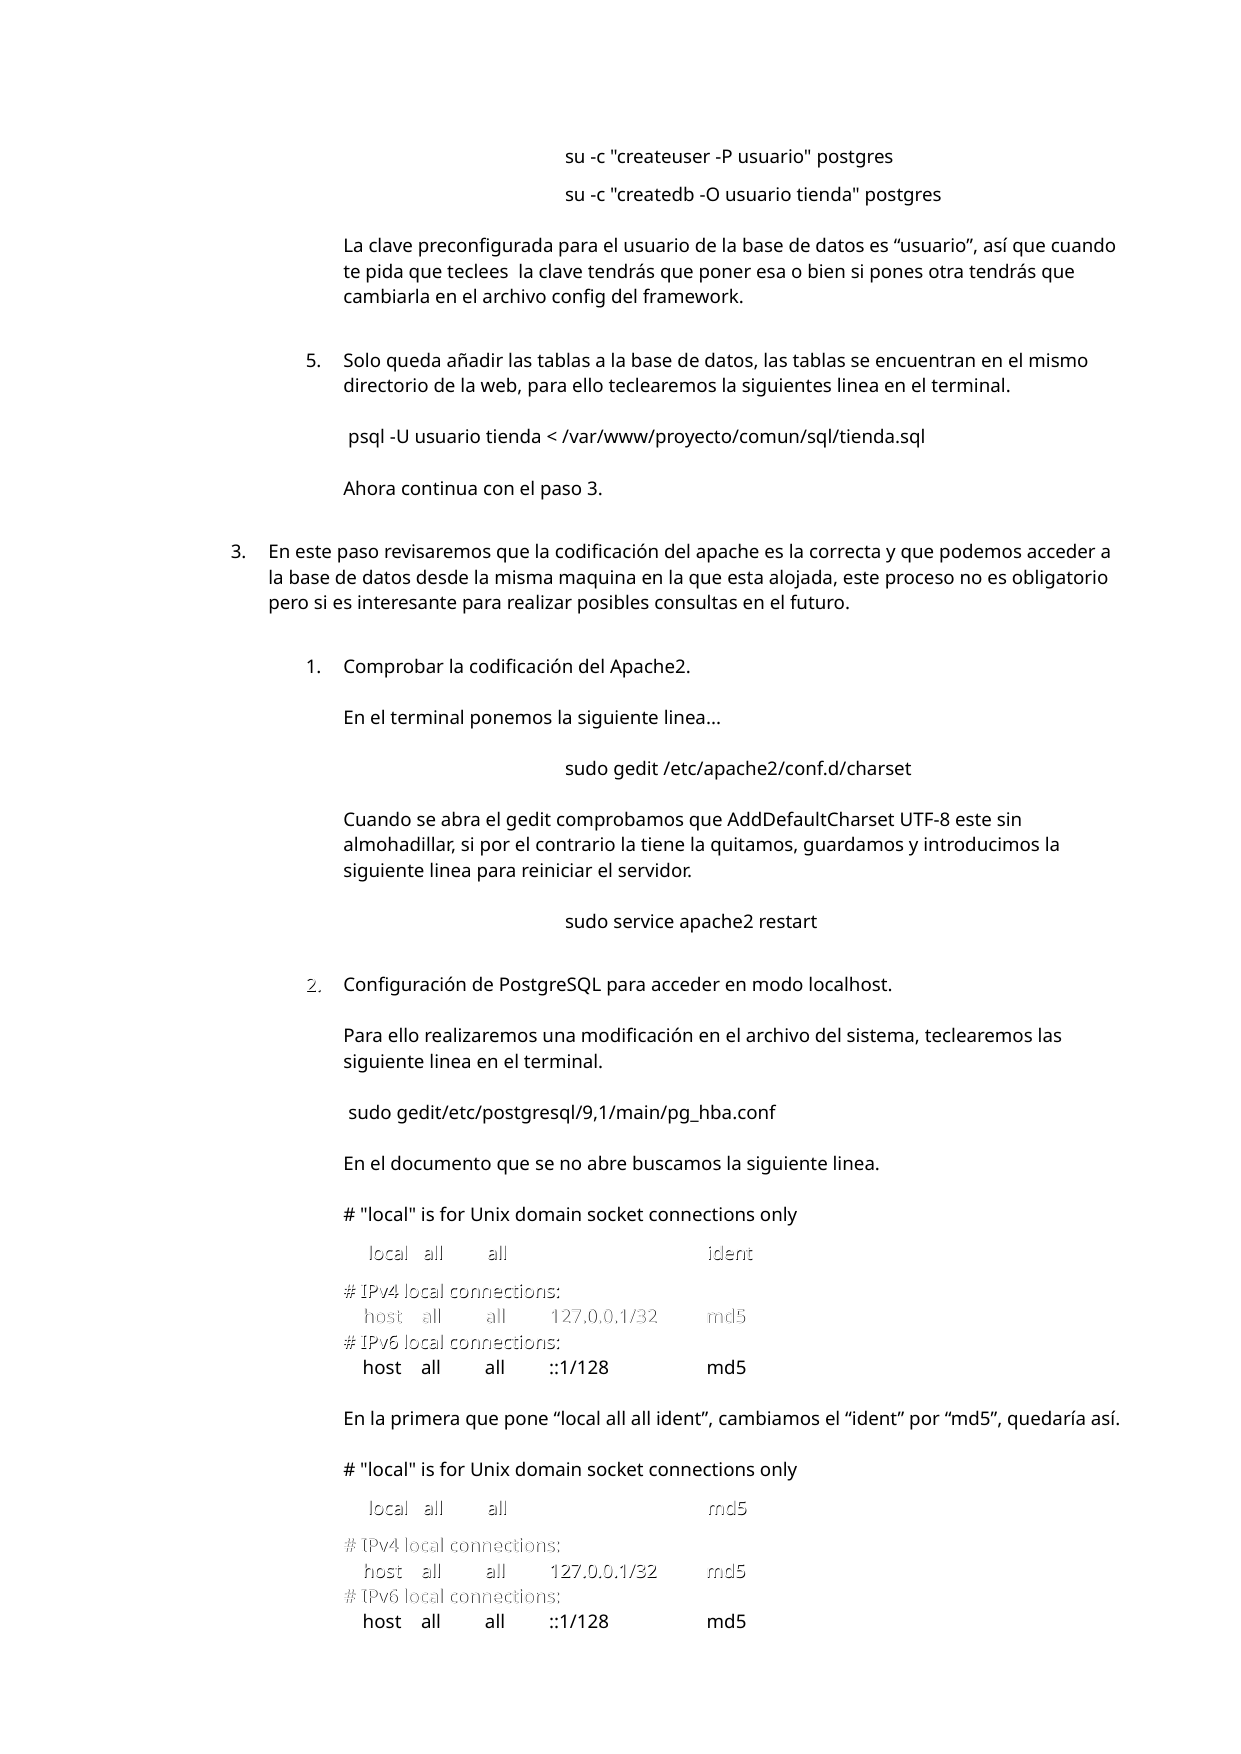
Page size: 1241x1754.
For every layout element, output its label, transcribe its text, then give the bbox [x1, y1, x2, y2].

list # IPv6 local connections: [306, 1583, 1122, 1609]
list host all all ::1/128 md5 En la primera que pone “local all all ident”, cambiamos el “ident” por “md5”, quedaría así. # "local" is for Unix domain socket connections only [306, 1354, 1122, 1482]
list host all all ::1/128 md5 [306, 1609, 1122, 1634]
list En este paso revisaremos que la codificación del apache es la correcta y que podemos acceder a la base de datos desde la misma maquina en la que esta alojada, este proceso no es obligatorio pero si es interesante para realizar posibles consultas en el futuro. [231, 538, 1122, 641]
list # IPv4 local connections: [306, 1277, 1122, 1303]
list Configuración de PostgreSQL para acceder en modo localhost. Para ello realizaremos una modificación en el archivo del sistema, teclearemos las siguiente linea en el terminal. sudo gedit/etc/postgresql/9,1/main/pg_hba.conf En el documento que se no abre buscamos la siguiente linea. # "local" is for Unix domain socket connections only [306, 972, 1122, 1227]
list local all all ident [306, 1239, 1122, 1265]
list local all all md5 [306, 1494, 1122, 1520]
list # IPv4 local connections: [306, 1532, 1122, 1558]
list host all all 127.0.0.1/32 md5 [306, 1558, 1122, 1583]
list su -c "createdb -O usuario tienda" postgres La clave preconfigurada para el usuario de la base de datos es “usuario”, así que cuando te pida que teclees la clave tendrás que poner esa o bien si pones otra tendrás que cambiarla en el archivo config del framework. [306, 182, 1122, 335]
list Comprobar la codificación del Apache2. En el terminal ponemos la siguiente linea... sudo gedit /etc/apache2/conf.d/charset Cuando se abra el gedit comprobamos que AddDefaultCharset UTF-8 este sin almohadillar, si por el contrario la tiene la quitamos, guardamos y introducimos la siguiente linea para reiniciar el servidor. sudo service apache2 restart [306, 653, 1122, 959]
list # IPv6 local connections: [306, 1328, 1122, 1354]
list host all all 127.0.0.1/32 md5 [306, 1303, 1122, 1328]
list su -c "createuser -P usuario" postgres [306, 118, 1122, 169]
list Solo queda añadir las tablas a la base de datos, las tablas se encuentran en el mismo directorio de la web, para ello teclearemos la siguientes linea en el terminal. psql -U usuario tienda < /var/www/proyecto/comun/sql/tienda.sql Ahora continua con el paso 3. [306, 347, 1122, 526]
